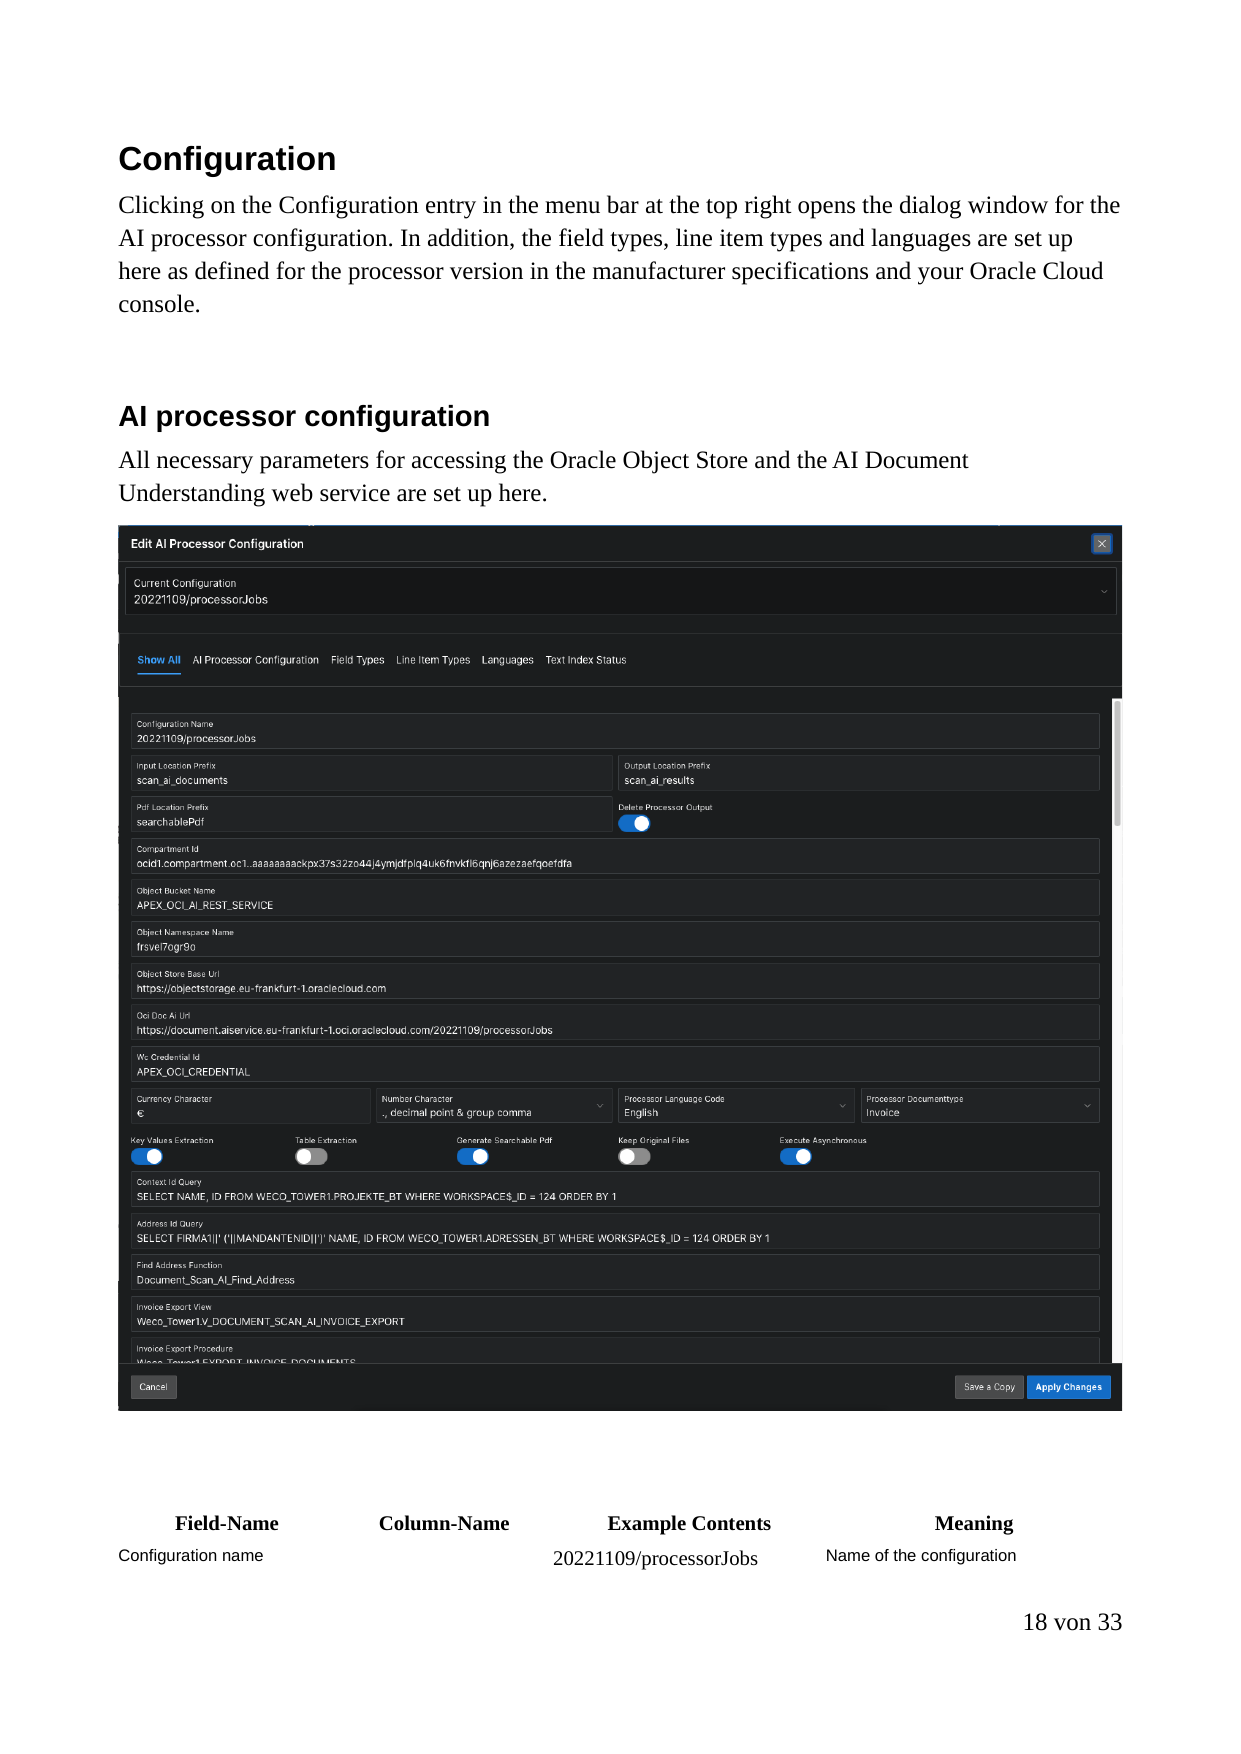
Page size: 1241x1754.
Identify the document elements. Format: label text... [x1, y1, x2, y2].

text All necessary parameters for accessing the Oracle Object Store and the AI Document Understanding web service are set up here. [118, 445, 1122, 507]
text Clicking on the Configuration entry in the menu bar at the top right opens the dialog window for the AI processor configuration. In addition, the field types, line item types and languages are set up here as defined for the processor version in the manufacturer specifications and your Oracle Cloud console. [118, 190, 1122, 318]
table_cell 20221109/processorJobs [553, 1546, 826, 1570]
table_cell [335, 1546, 553, 1570]
picture [118, 525, 1123, 1411]
subtitle AI processor configuration [118, 399, 1122, 432]
table_cell Configuration name [118, 1546, 335, 1570]
table_header Column-Name [335, 1511, 553, 1546]
table_header Meaning [826, 1511, 1122, 1546]
table_header Example Contents [553, 1511, 826, 1546]
table_cell Name of the configuration [826, 1546, 1122, 1570]
subtitle Configuration [118, 139, 1122, 177]
table_header Field-Name [118, 1511, 335, 1546]
